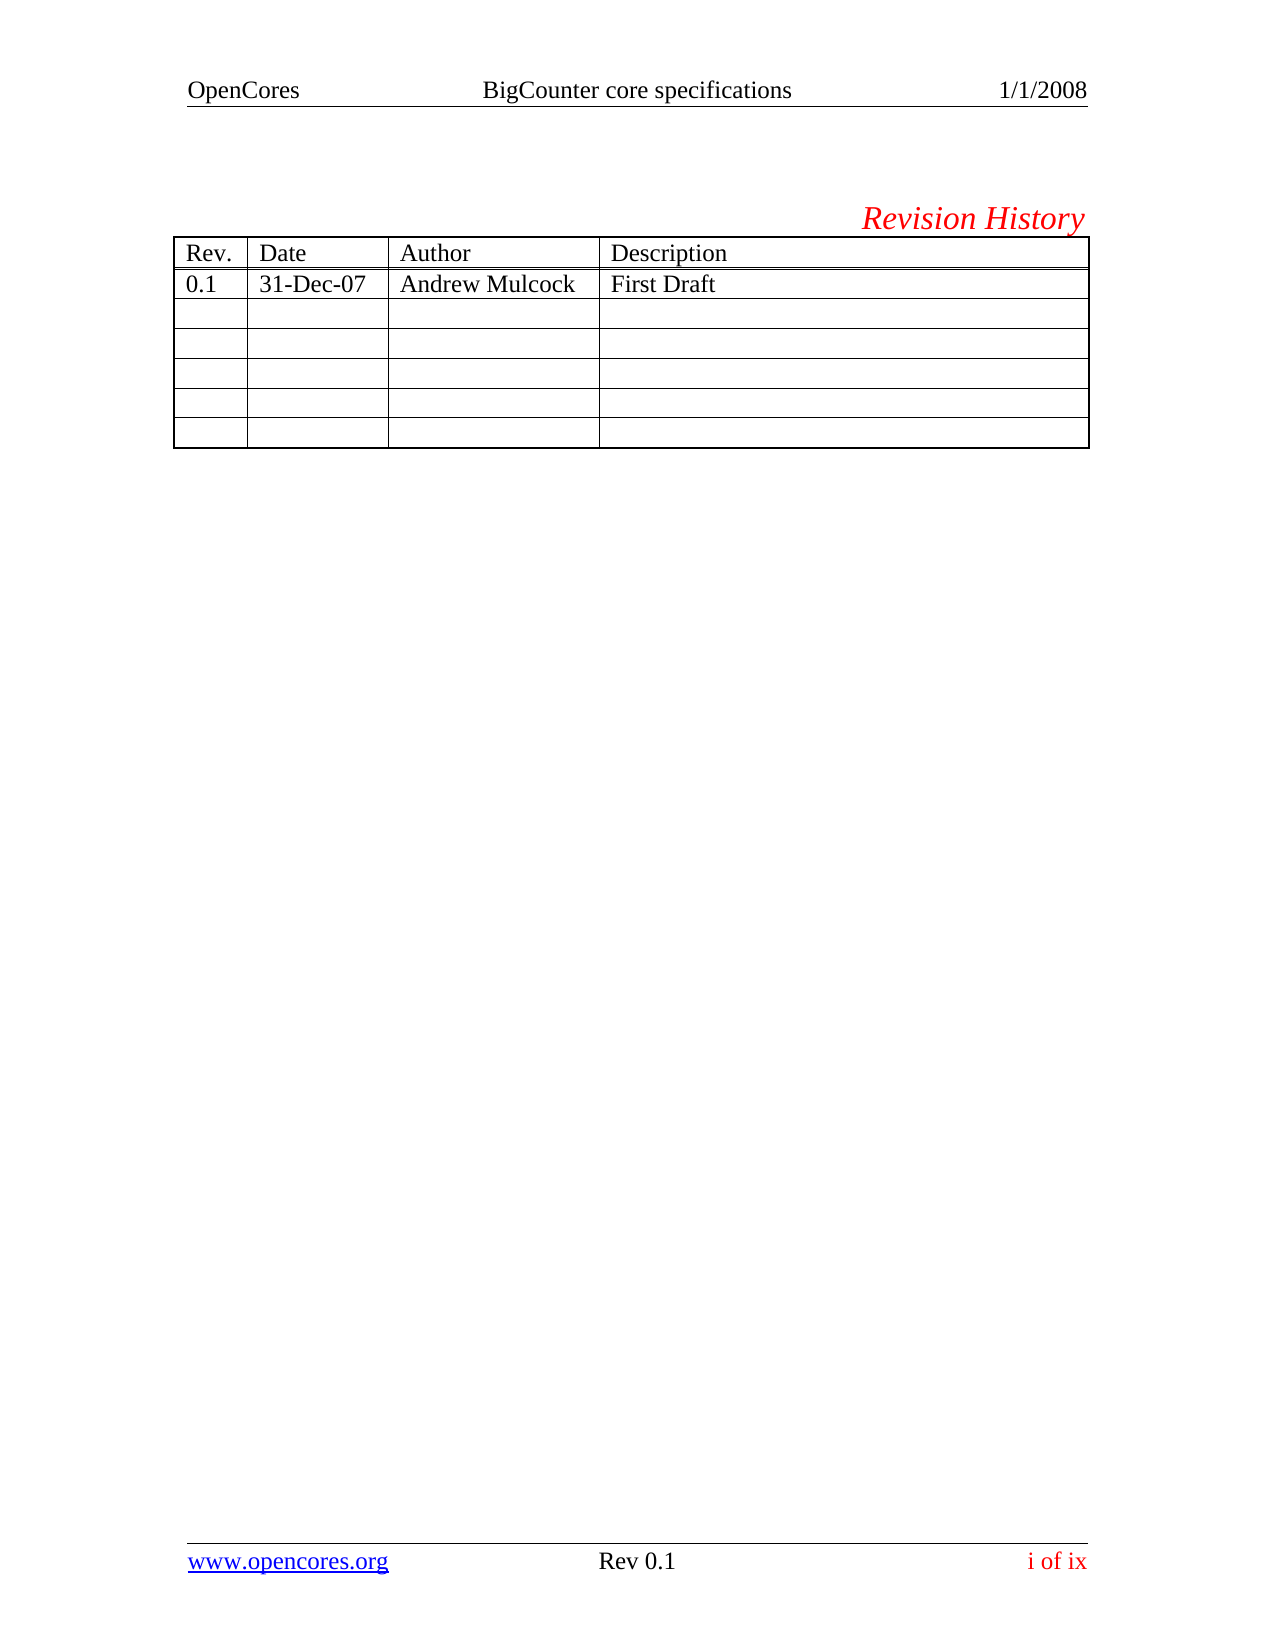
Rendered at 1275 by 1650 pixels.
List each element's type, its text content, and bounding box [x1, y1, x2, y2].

table_cell [389, 329, 599, 358]
table_cell [248, 329, 388, 358]
table_cell [248, 418, 388, 447]
table_cell [600, 418, 1088, 447]
table_cell [600, 389, 1088, 417]
table_cell [600, 329, 1088, 358]
table_cell [175, 418, 247, 447]
table_header Author [389, 238, 599, 267]
table_cell 31-Dec-07 [248, 270, 388, 298]
table_header Rev. [175, 238, 247, 267]
table_cell [389, 359, 599, 387]
table_cell [248, 389, 388, 417]
table_cell [600, 359, 1088, 387]
table_cell [389, 299, 599, 328]
table_header Description [600, 238, 1088, 267]
table_cell [175, 329, 247, 358]
table_cell Andrew Mulcock [389, 270, 599, 298]
table_cell [389, 389, 599, 417]
table_cell [248, 299, 388, 328]
table_cell [175, 359, 247, 387]
table_cell [600, 299, 1088, 328]
table_cell [389, 418, 599, 447]
subtitle Revision History [187, 198, 1088, 236]
table_cell First Draft [600, 270, 1088, 298]
table_cell [248, 359, 388, 387]
table_cell 0.1 [175, 270, 247, 298]
table_cell [175, 389, 247, 417]
table_header Date [248, 238, 388, 267]
table_cell [175, 299, 247, 328]
